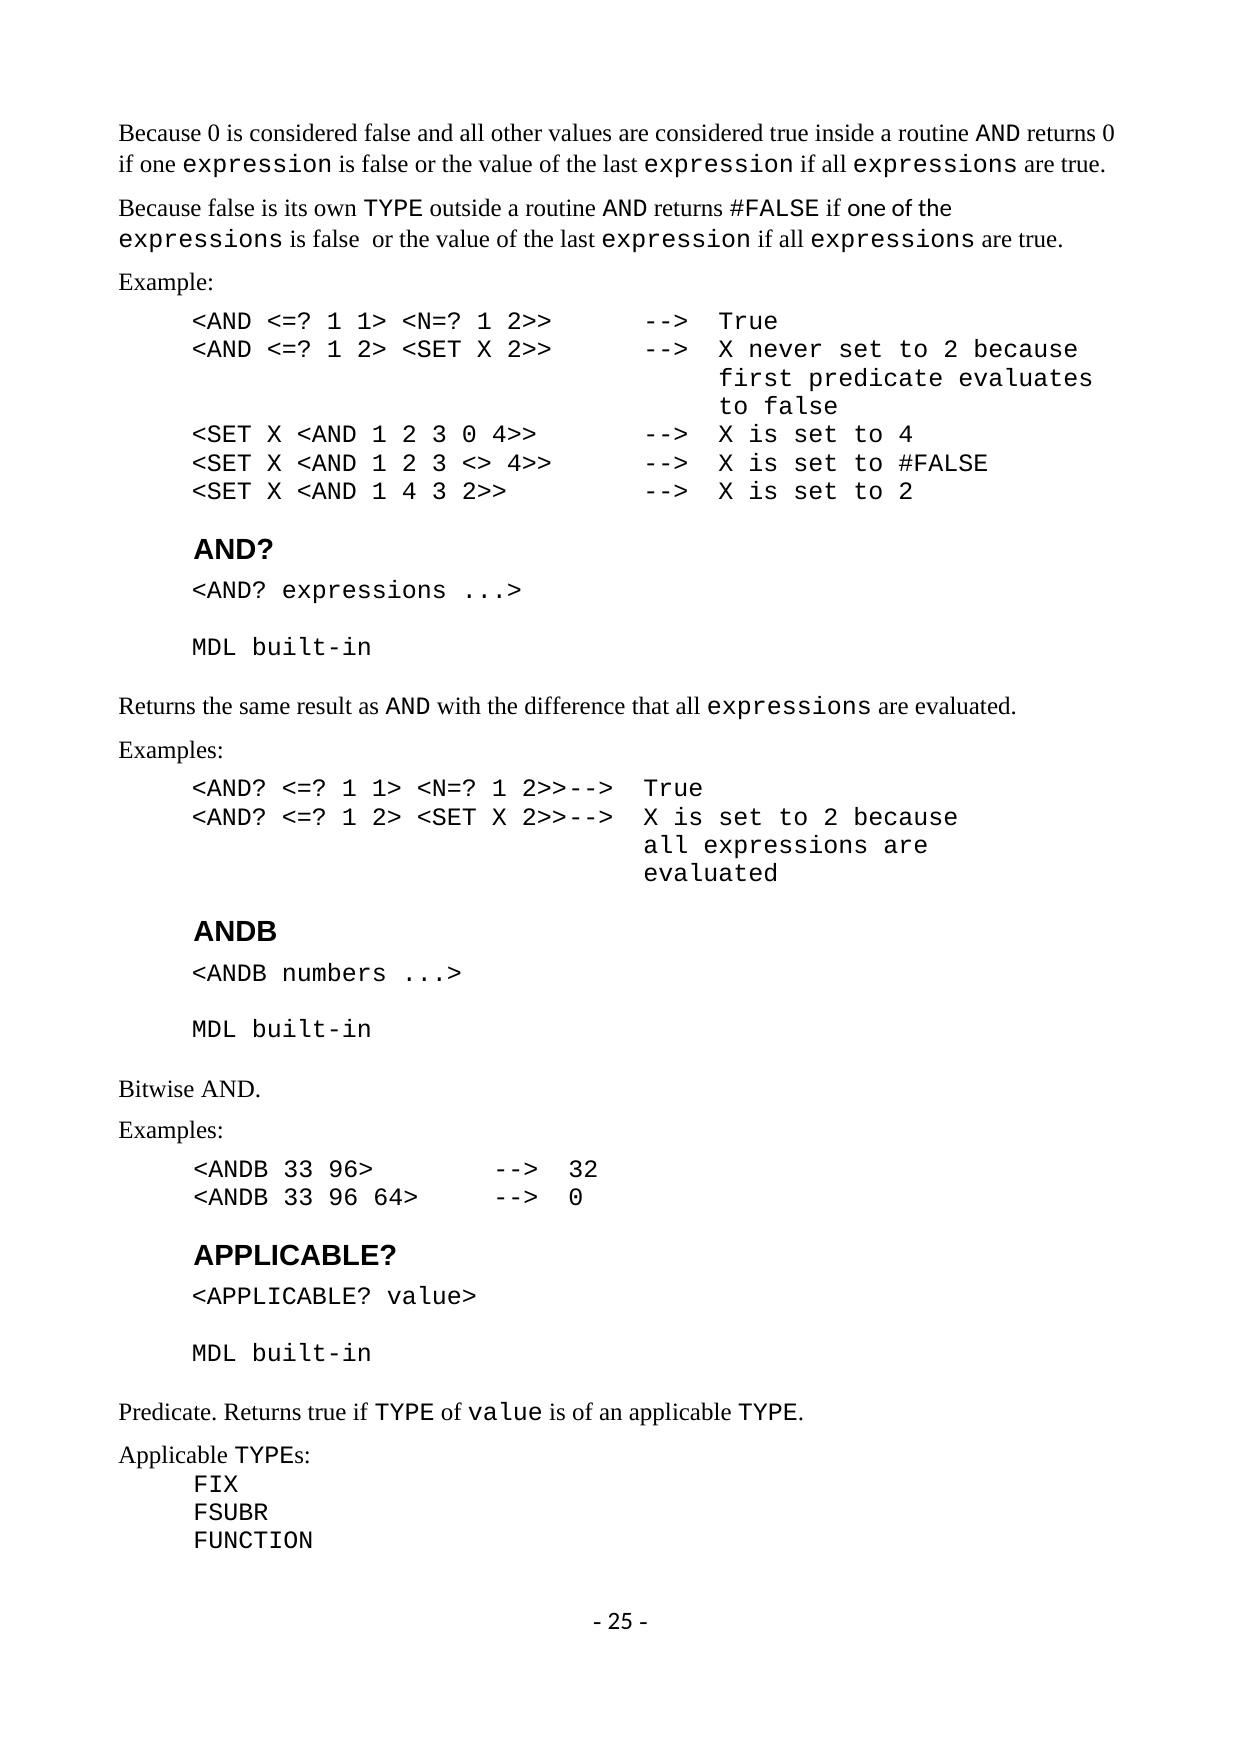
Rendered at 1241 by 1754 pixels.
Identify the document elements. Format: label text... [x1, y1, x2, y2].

text Examples: [118, 1115, 1122, 1144]
text Applicable TYPEs: FIX FSUBR FUNCTION [118, 1441, 1122, 1556]
text <APPLICABLE? value> [192, 1284, 1122, 1312]
text <ANDB 33 96> --> 32 <ANDB 33 96 64> --> 0 [118, 1156, 1122, 1213]
text <AND? <=? 1 1> <N=? 1 2>> --> True <AND? <=? 1 2> <SET X 2>> --> X is set to 2 because all expressions are evaluated [192, 776, 1122, 889]
subtitle APPLICABLE? [118, 1238, 1122, 1271]
subtitle ANDB [118, 914, 1122, 948]
text MDL built-in [192, 635, 1122, 663]
text Bitwise AND. [118, 1074, 1122, 1102]
text Returns the same result as AND with the difference that all expressions are evaluated. [118, 691, 1122, 722]
text Predicate. Returns true if TYPE of value is of an applicable TYPE. [118, 1397, 1122, 1428]
text Because false is its own TYPE outside a routine AND returns #FALSE if one of the expressions is false or the value of the last expression if all expressions are true. [118, 192, 1122, 255]
text MDL built-in [192, 1341, 1122, 1369]
text <ANDB numbers ...> [192, 960, 1122, 989]
text Because 0 is considered false and all other values are considered true inside a routine AND returns 0 if one expression is false or the value of the last expression if all expressions are true. [118, 118, 1122, 180]
text MDL built-in [192, 1017, 1122, 1045]
subtitle AND? [118, 532, 1122, 566]
text <AND <=? 1 1> <N=? 1 2>> --> True <AND <=? 1 2> <SET X 2>> --> X never set to 2 because first predicate evaluates to false <SET X <AND 1 2 3 0 4>> --> X is set to 4 <SET X <AND 1 2 3 <> 4>> --> X is set to #FALSE <SET X <AND 1 4 3 2>> --> X is set to 2 [192, 309, 1122, 507]
text <AND? expressions ...> [192, 578, 1122, 606]
text Example: [118, 267, 1122, 296]
text Examples: [118, 735, 1122, 763]
